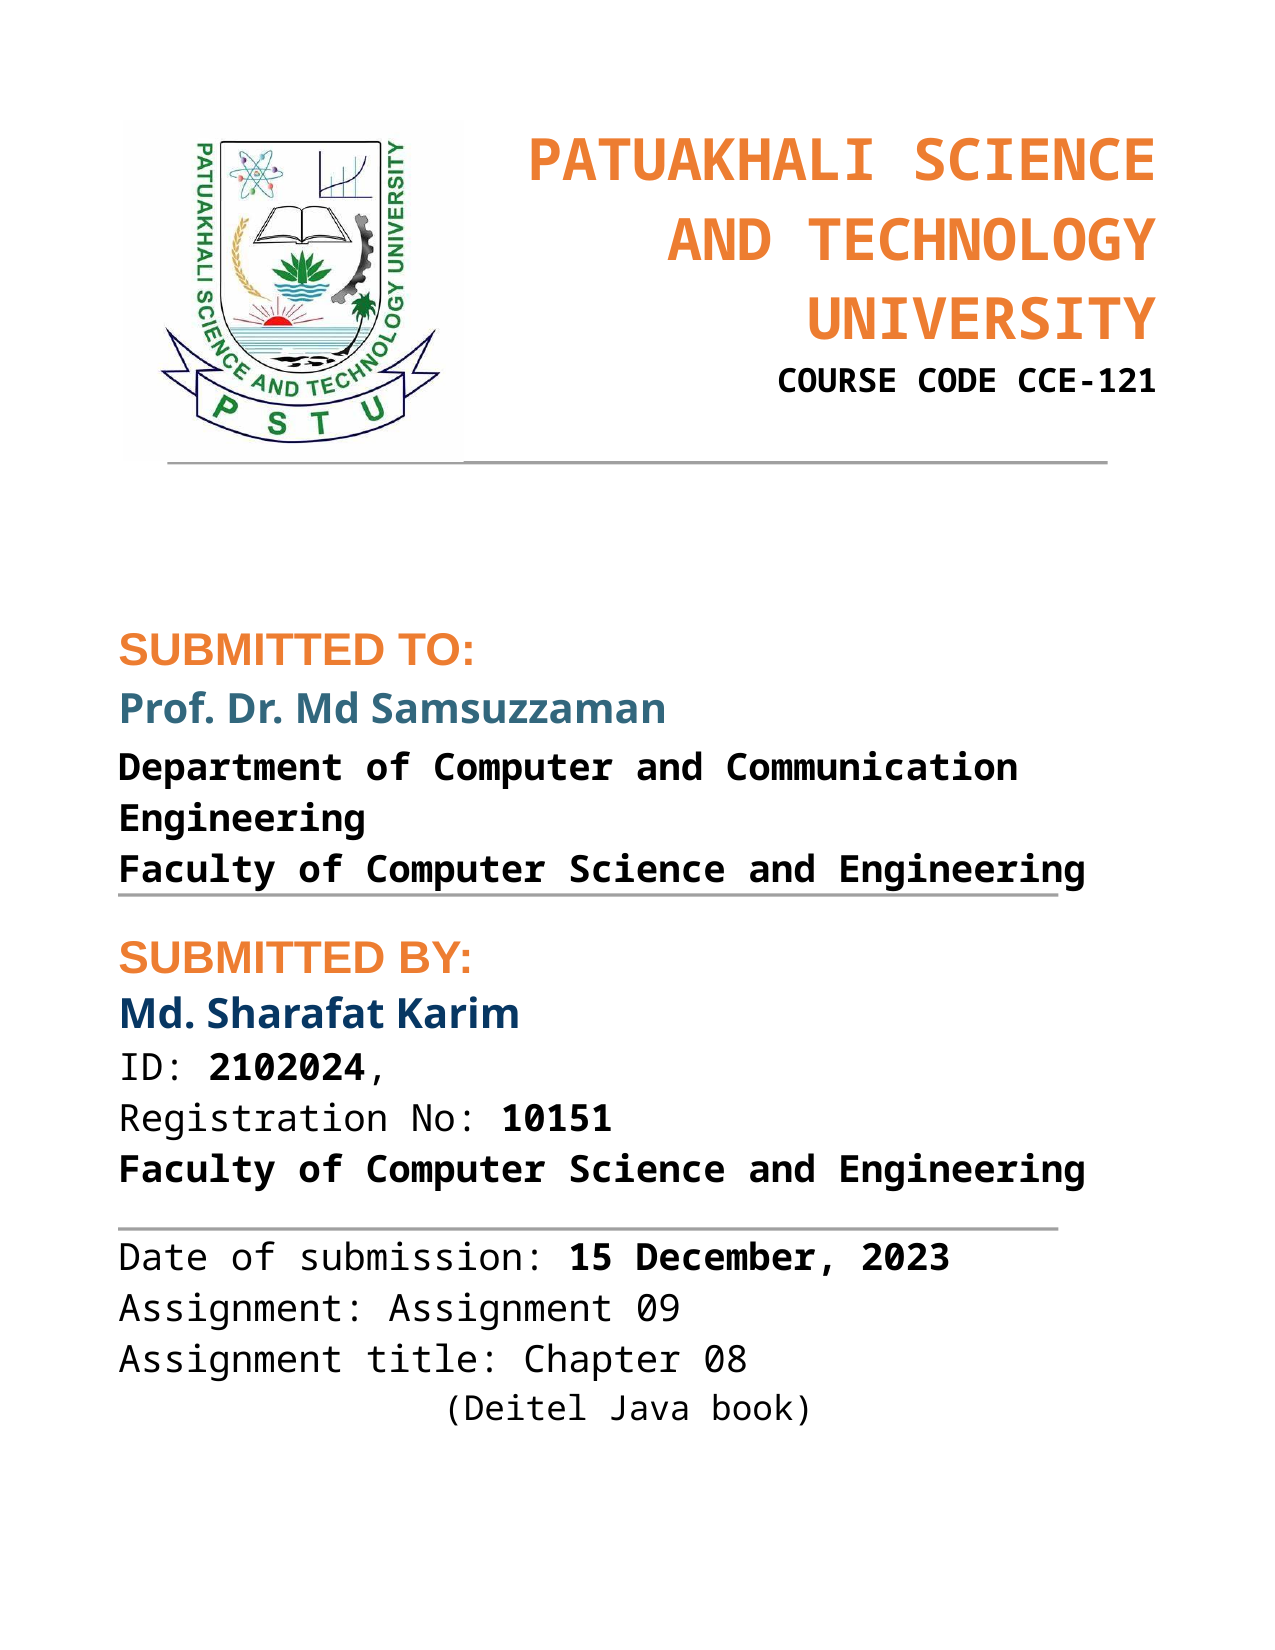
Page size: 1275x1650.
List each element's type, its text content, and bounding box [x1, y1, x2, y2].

subtitle Prof. Dr. Md Samsuzzaman [118, 679, 1157, 736]
picture [122, 120, 464, 462]
subtitle Department of Computer and Communication Engineering [118, 740, 1157, 842]
text Faculty of Computer Science and Engineering [118, 1142, 1157, 1193]
text Registration No: 10151 [118, 1091, 1157, 1142]
text ID: 2102024, [118, 1040, 1157, 1091]
text PATUAKHALI SCIENCE AND TECHNOLOGY UNIVERSITY [118, 118, 1157, 357]
text Assignment title: Chapter 08 [118, 1333, 1157, 1384]
text Md. Sharafat Karim [118, 983, 1157, 1040]
text SUBMITTED BY: [118, 931, 1157, 983]
text Date of submission: 15 December, 2023 [118, 1231, 1157, 1282]
text Assignment: Assignment 09 [118, 1282, 1157, 1333]
text Faculty of Computer Science and Engineering [118, 842, 1157, 893]
text SUBMITTED TO: [118, 622, 1157, 675]
text (Deitel Java book) [118, 1384, 1157, 1431]
text COURSE CODE CCE-121 [464, 357, 1157, 402]
